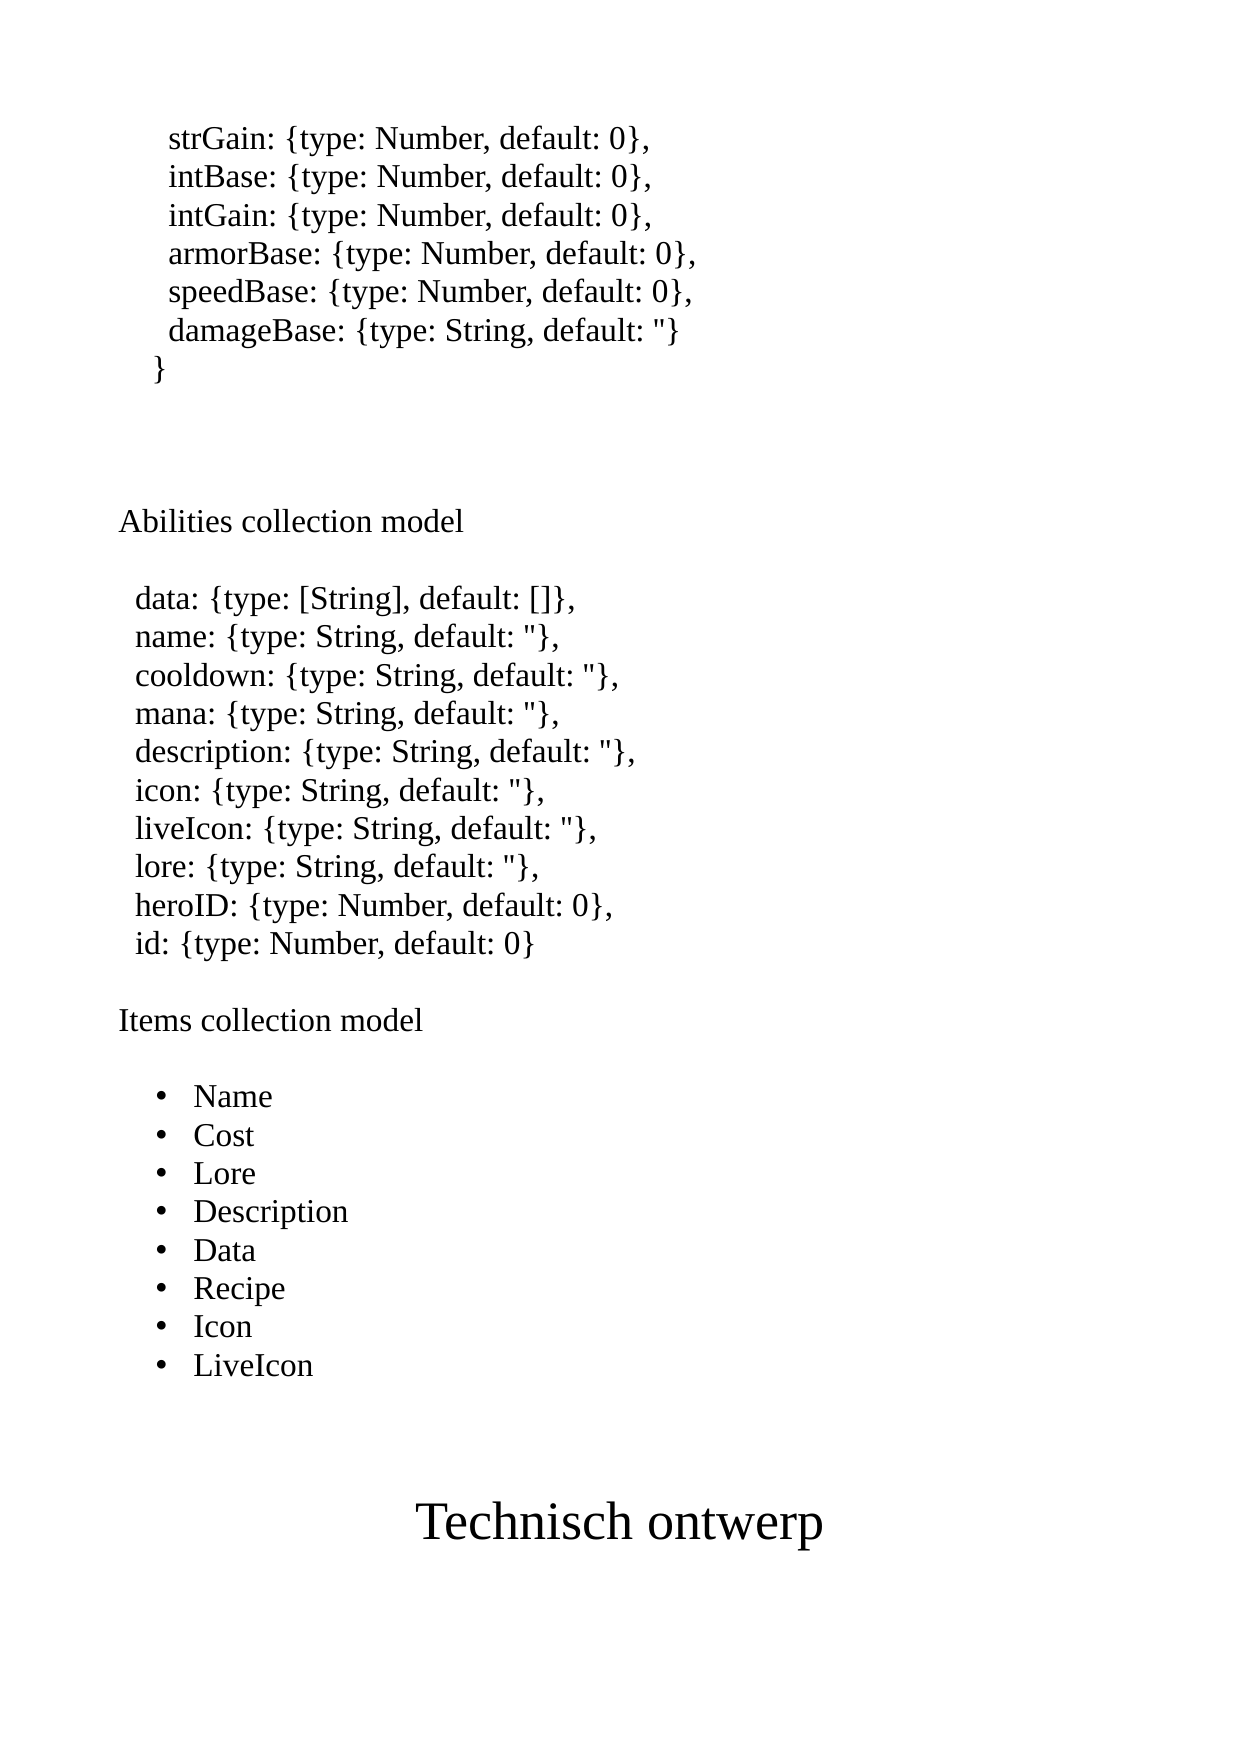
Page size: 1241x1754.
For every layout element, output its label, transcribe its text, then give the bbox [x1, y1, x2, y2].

text Technisch ontwerp [118, 1488, 1122, 1551]
list Icon [156, 1306, 1122, 1345]
text damageBase: {type: String, default: ''} [118, 310, 1122, 348]
list Name [156, 1076, 1122, 1115]
text } [118, 348, 1122, 386]
text icon: {type: String, default: ''}, [118, 770, 1122, 808]
text data: {type: [String], default: []}, [118, 578, 1122, 616]
list Cost [156, 1115, 1122, 1153]
text mana: {type: String, default: ''}, [118, 693, 1122, 731]
list Description [156, 1191, 1122, 1230]
text cooldown: {type: String, default: ''}, [118, 655, 1122, 693]
text speedBase: {type: Number, default: 0}, [118, 271, 1122, 310]
text armorBase: {type: Number, default: 0}, [118, 233, 1122, 271]
text intGain: {type: Number, default: 0}, [118, 195, 1122, 233]
text lore: {type: String, default: ''}, [118, 846, 1122, 885]
text id: {type: Number, default: 0} [118, 923, 1122, 961]
list Recipe [156, 1268, 1122, 1306]
list Data [156, 1230, 1122, 1268]
text description: {type: String, default: ''}, [118, 731, 1122, 770]
text liveIcon: {type: String, default: ''}, [118, 808, 1122, 846]
list LiveIcon [156, 1345, 1122, 1383]
text Abilities collection model [118, 501, 1122, 540]
list Lore [156, 1153, 1122, 1191]
text intBase: {type: Number, default: 0}, [118, 156, 1122, 195]
text strGain: {type: Number, default: 0}, [118, 118, 1122, 156]
text heroID: {type: Number, default: 0}, [118, 885, 1122, 923]
text Items collection model [118, 1000, 1122, 1038]
text name: {type: String, default: ''}, [118, 616, 1122, 655]
